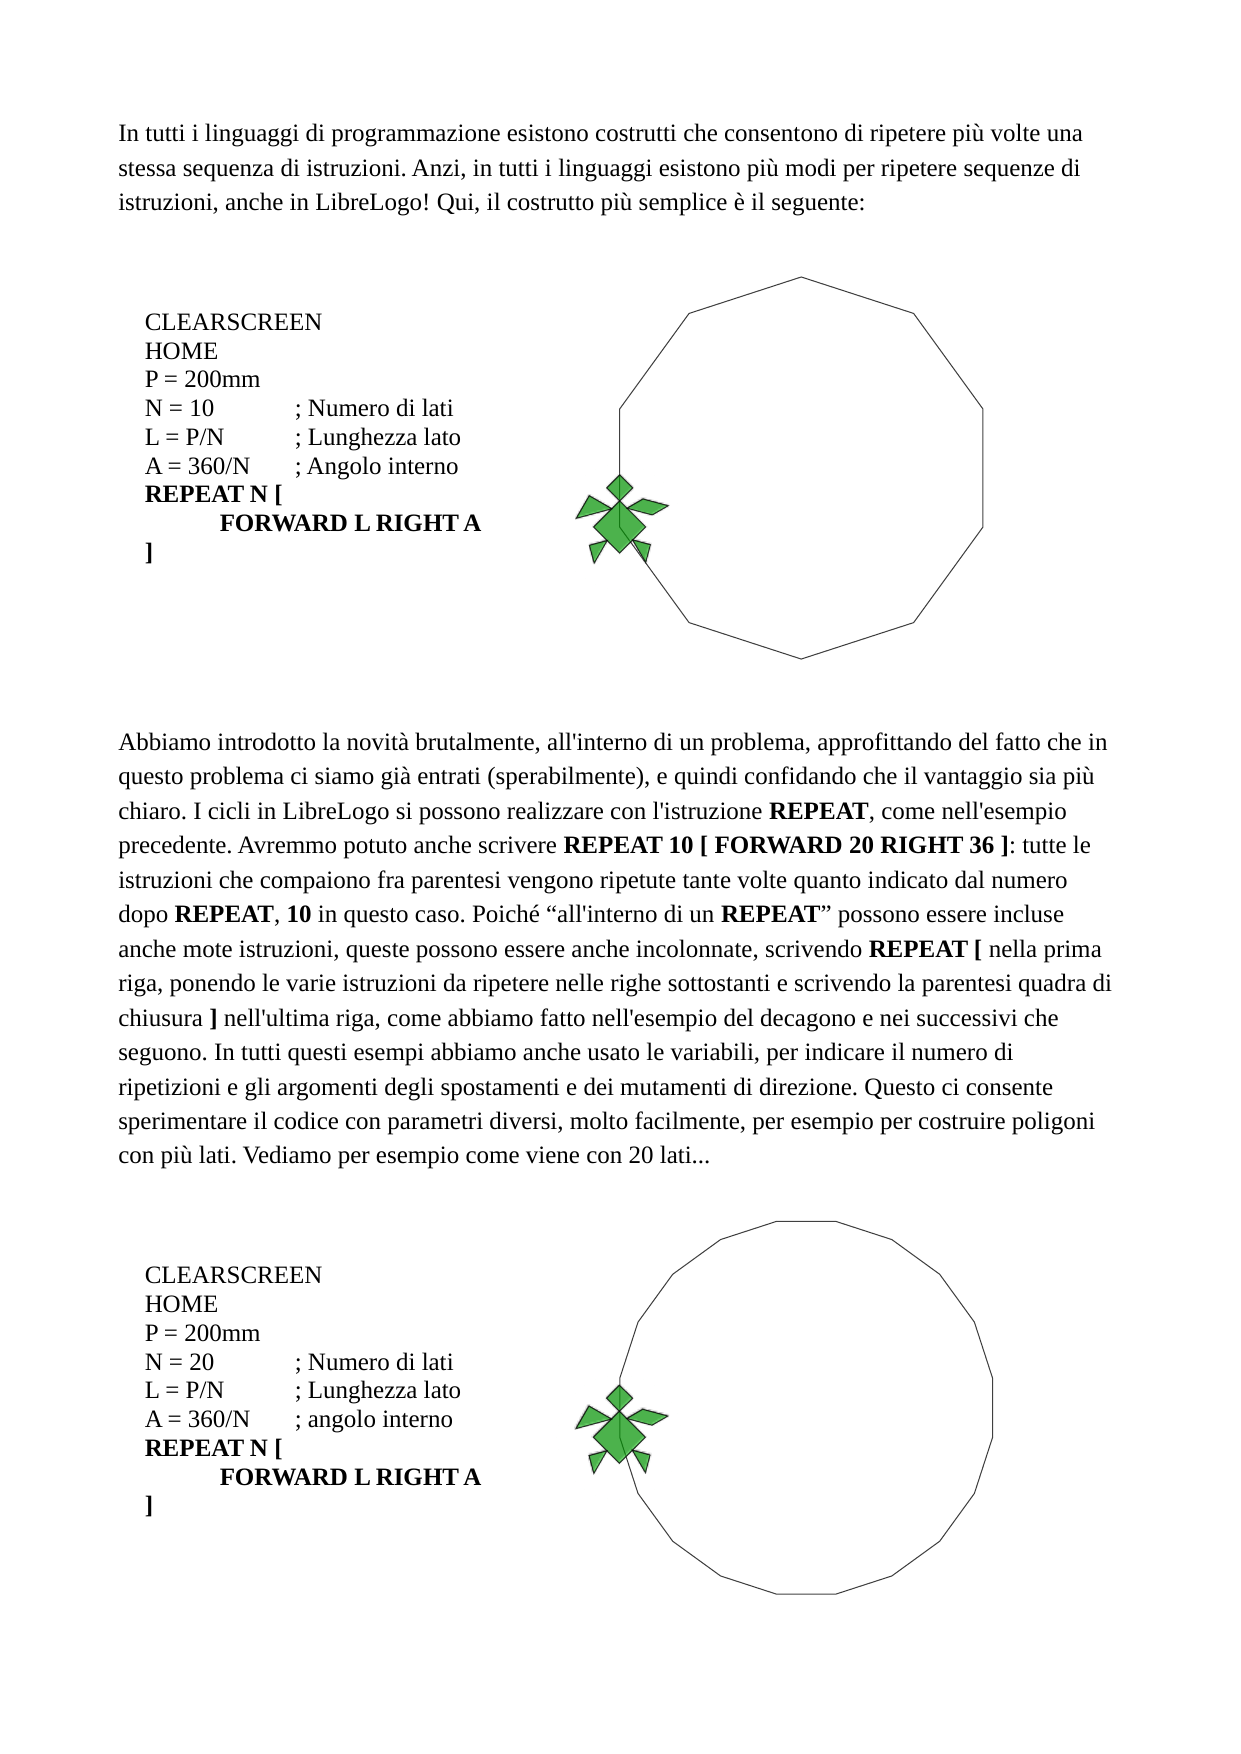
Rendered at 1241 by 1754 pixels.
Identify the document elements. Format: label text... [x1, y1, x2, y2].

text CLEARSCREEN [144, 307, 551, 336]
text L = P/N ; Lunghezza lato [144, 1376, 551, 1404]
text ] [144, 537, 551, 566]
text REPEAT N [ [144, 1433, 551, 1462]
text N = 10 ; Numero di lati [144, 393, 551, 422]
text P = 200mm [144, 1318, 551, 1347]
text REPEAT N [ [144, 479, 551, 508]
text A = 360/N ; Angolo interno [144, 451, 551, 479]
text A = 360/N ; angolo interno [144, 1404, 551, 1433]
text N = 20 ; Numero di lati [144, 1347, 551, 1376]
text HOME [144, 1289, 551, 1318]
text FORWARD L RIGHT A [144, 1462, 551, 1491]
text FORWARD L RIGHT A [144, 508, 551, 537]
text ] [144, 1491, 551, 1519]
text CLEARSCREEN [144, 1261, 551, 1289]
text Abbiamo introdotto la novità brutalmente, all'interno di un problema, approfittando del fatto che in questo problema ci siamo già entrati (sperabilmente), e quindi confidando che il vantaggio sia più chiaro. I cicli in LibreLogo si possono realizzare con l'istruzione REPEAT, come nell'esempio precedente. Avremmo potuto anche scrivere REPEAT 10 [ FORWARD 20 RIGHT 36 ]: tutte le istruzioni che compaiono fra parentesi vengono ripetute tante volte quanto indicato dal numero dopo REPEAT, 10 in questo caso. Poiché “all'interno di un REPEAT” possono essere incluse anche mote istruzioni, queste possono essere anche incolonnate, scrivendo REPEAT [ nella prima riga, ponendo le varie istruzioni da ripetere nelle righe sottostanti e scrivendo la parentesi quadra di chiusura ] nell'ultima riga, come abbiamo fatto nell'esempio del decagono e nei successivi che seguono. In tutti questi esempi abbiamo anche usato le variabili, per indicare il numero di ripetizioni e gli argomenti degli spostamenti e dei mutamenti di direzione. Questo ci consente sperimentare il codice con parametri diversi, molto facilmente, per esempio per costruire poligoni con più lati. Vediamo per esempio come viene con 20 lati... [118, 727, 1122, 1169]
text L = P/N ; Lunghezza lato [144, 422, 551, 451]
text HOME [144, 336, 551, 364]
text In tutti i linguaggi di programmazione esistono costrutti che consentono di ripetere più volte una stessa sequenza di istruzioni. Anzi, in tutti i linguaggi esistono più modi per ripetere sequenze di istruzioni, anche in LibreLogo! Qui, il costrutto più semplice è il seguente: [118, 118, 1122, 216]
text P = 200mm [144, 364, 551, 393]
